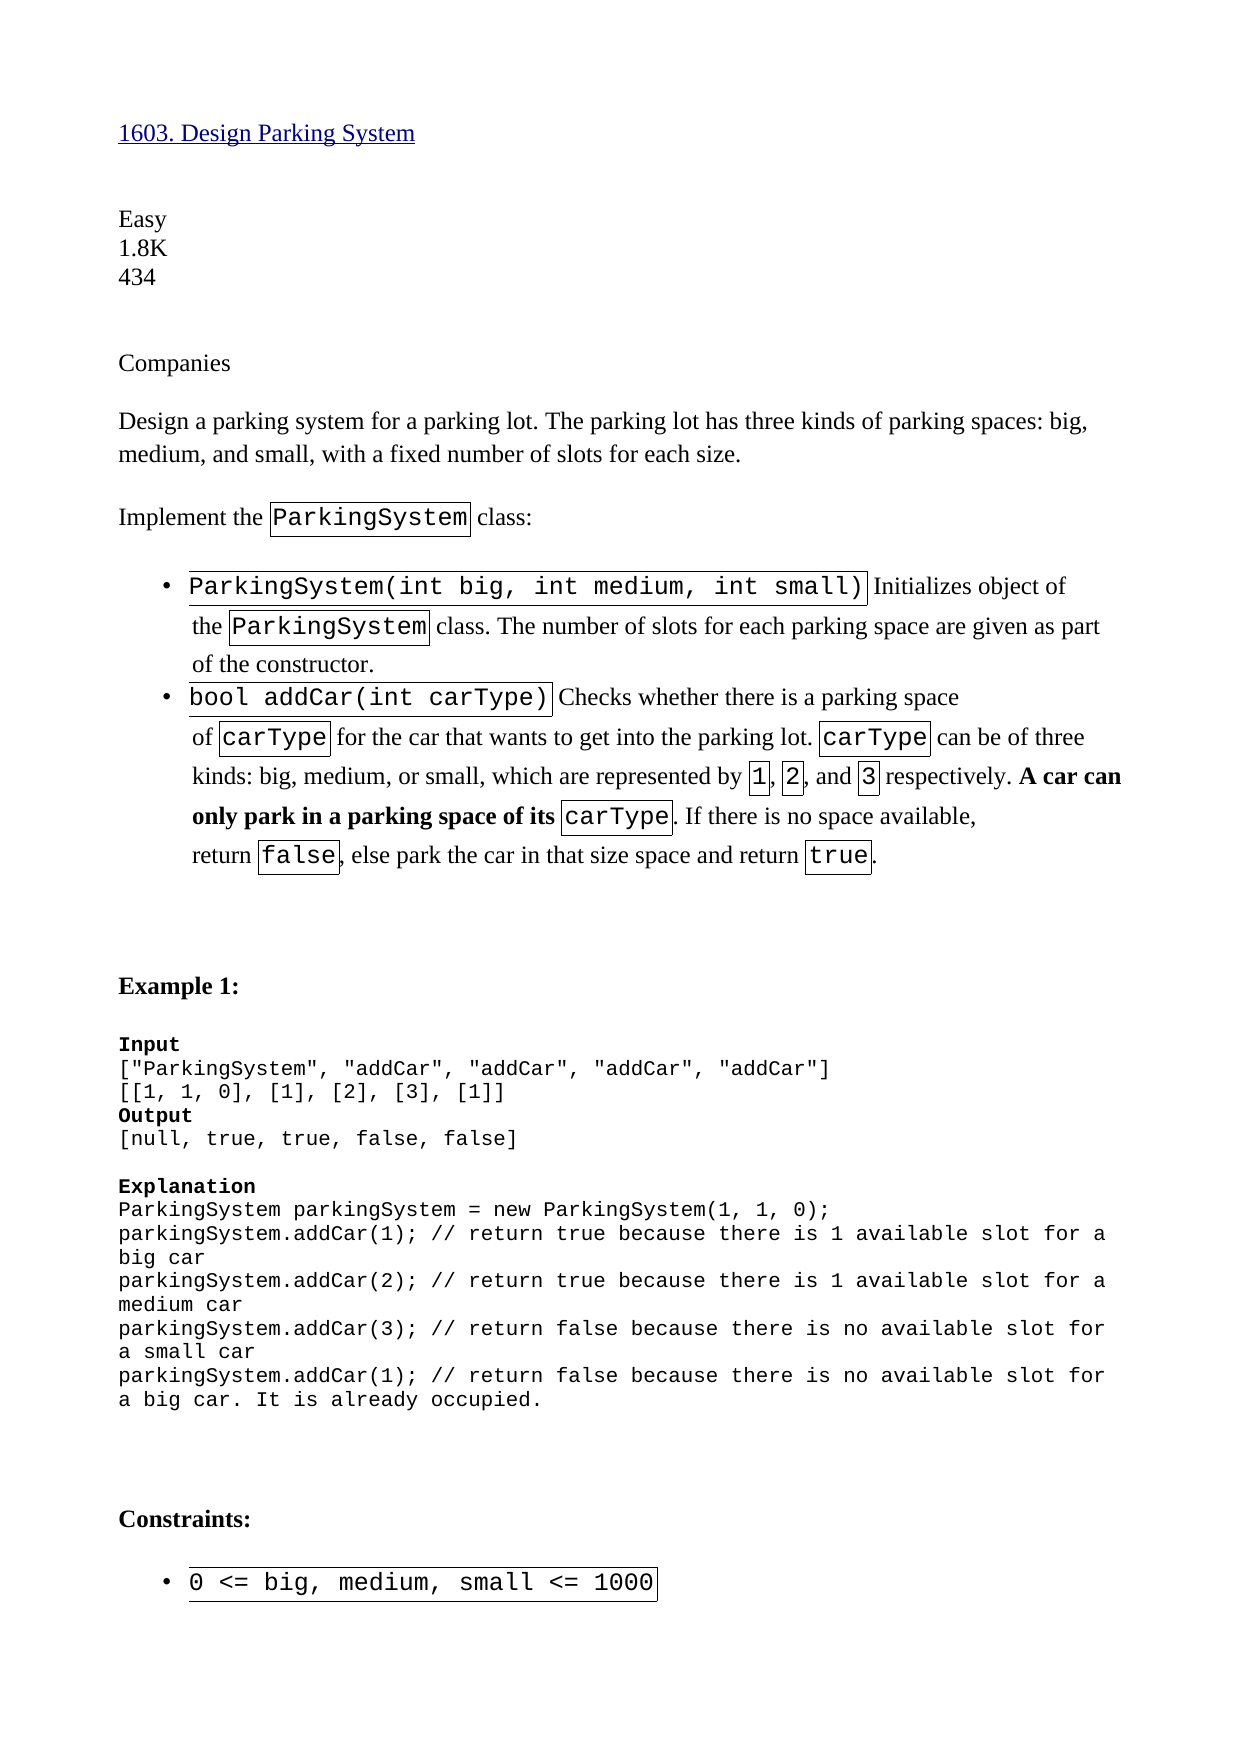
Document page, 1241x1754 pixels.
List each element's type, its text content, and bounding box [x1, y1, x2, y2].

text Input [118, 1034, 1122, 1057]
text ParkingSystem [271, 503, 470, 536]
list ParkingSystem(int big, int medium, int small) Initializes object of the ParkingSystem class. The number of slots for each parking space are given as part of the constructor. [162, 571, 1122, 678]
text parkingSystem.addCar(1); // return false because there is no available slot for a big car. It is already occupied. [118, 1365, 1122, 1412]
text Example 1: [118, 971, 1122, 1000]
text [[1, 1, 0], [1], [2], [3], [1]] [118, 1081, 1122, 1105]
text Constraints: [118, 1504, 1122, 1533]
list [658, 1567, 1122, 1601]
list 0 <= big, medium, small <= 1000 [162, 1567, 657, 1601]
text 434 [118, 262, 1122, 291]
text 1.8K [118, 233, 1122, 262]
text 1603. Design Parking System [118, 118, 1122, 147]
list bool addCar(int carType) Checks whether there is a parking space of carType for the car that wants to get into the parking lot. carType can be of three kinds: big, medium, or small, which are represented by 1, 2, and 3 respectively. A car can only park in a parking space of its carType. If there is no space available, return false, else park the car in that size space and return true. [162, 682, 1122, 874]
text Explanation [118, 1176, 1122, 1199]
text parkingSystem.addCar(2); // return true because there is 1 available slot for a medium car [118, 1270, 1122, 1318]
text Output [118, 1105, 1122, 1128]
text Companies [118, 348, 1122, 377]
text [null, true, true, false, false] [118, 1128, 1122, 1152]
text Easy [118, 204, 1122, 233]
text parkingSystem.addCar(1); // return true because there is 1 available slot for a big car [118, 1223, 1122, 1270]
text parkingSystem.addCar(3); // return false because there is no available slot for a small car [118, 1318, 1122, 1365]
text Implement the [118, 502, 270, 536]
text class: [471, 502, 1122, 536]
text ["ParkingSystem", "addCar", "addCar", "addCar", "addCar"] [118, 1057, 1122, 1081]
text ParkingSystem parkingSystem = new ParkingSystem(1, 1, 0); [118, 1199, 1122, 1223]
text Design a parking system for a parking lot. The parking lot has three kinds of parking spaces: big, medium, and small, with a fixed number of slots for each size. [118, 406, 1122, 468]
